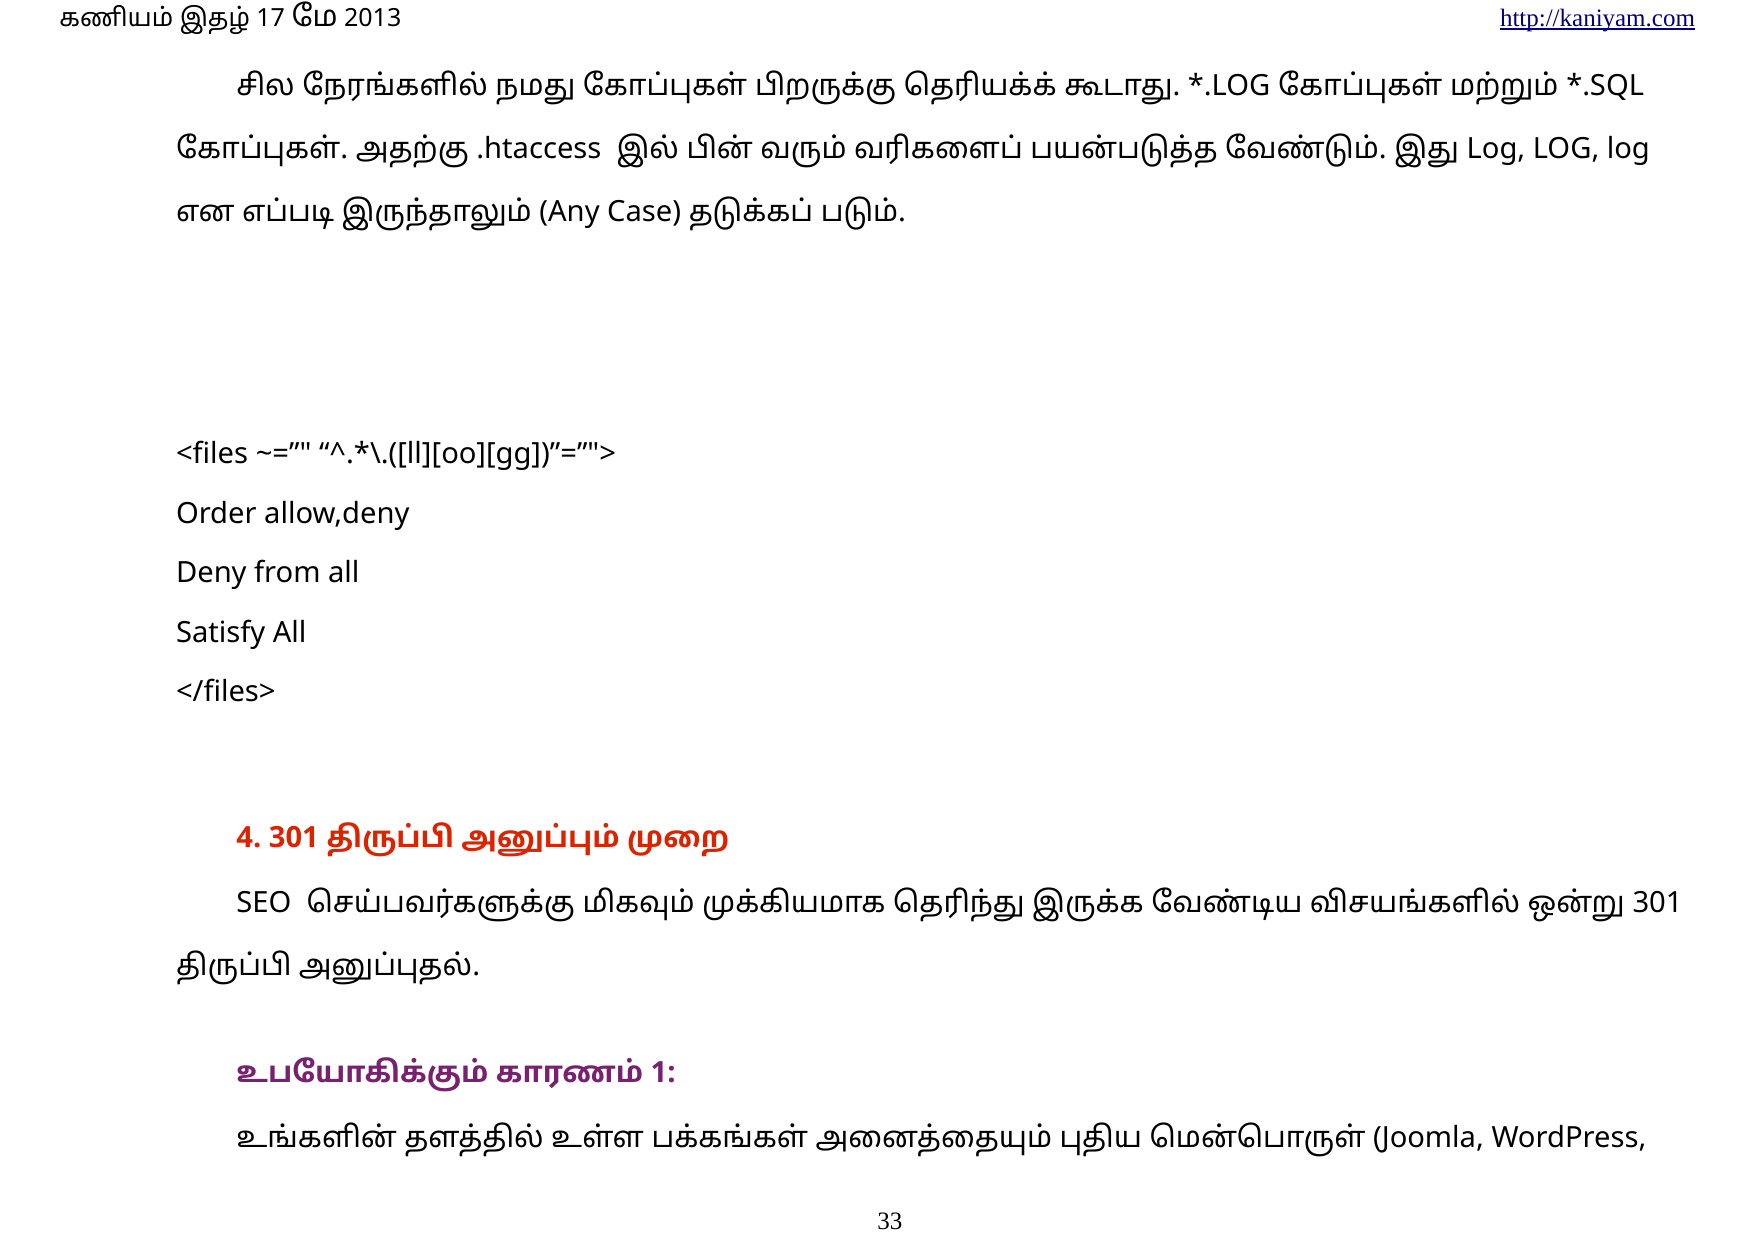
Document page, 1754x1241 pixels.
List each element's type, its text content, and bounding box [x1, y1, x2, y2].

text உங்களின் தளத்தில் உள்ள பக்கங்கள் அனைத்தையும் புதிய மென்பொருள் (Joomla, WordPress, [176, 1116, 1695, 1159]
text SEO செய்பவர்களுக்கு மிகவும் முக்கியமாக தெரிந்து இருக்க வேண்டிய விசயங்களில் ஒன்று 301 திருப்பி அனுப்புதல். [176, 881, 1695, 987]
text 4. 301 திருப்பி அனுப்பும் முறை [176, 816, 1695, 859]
text உபயோகிக்கும் காரணம் 1: [176, 1051, 1695, 1094]
text சில நேரங்களில் நமது கோப்புகள் பிறருக்கு தெரியக்க் கூடாது. *.LOG கோப்புகள் மற்றும் *.SQL கோப்புகள். அதற்கு .htaccess இல் பின் வரும் வரிகளைப் பயன்படுத்த வேண்டும். இது Log, LOG, log என எப்படி இருந்தாலும் (Any Case) தடுக்கப் படும். [176, 64, 1695, 233]
text <files ~=”" “^.*\.([ll][oo][gg])”=”"> Order allow,deny Deny from all Satisfy All </files> [176, 433, 1695, 710]
